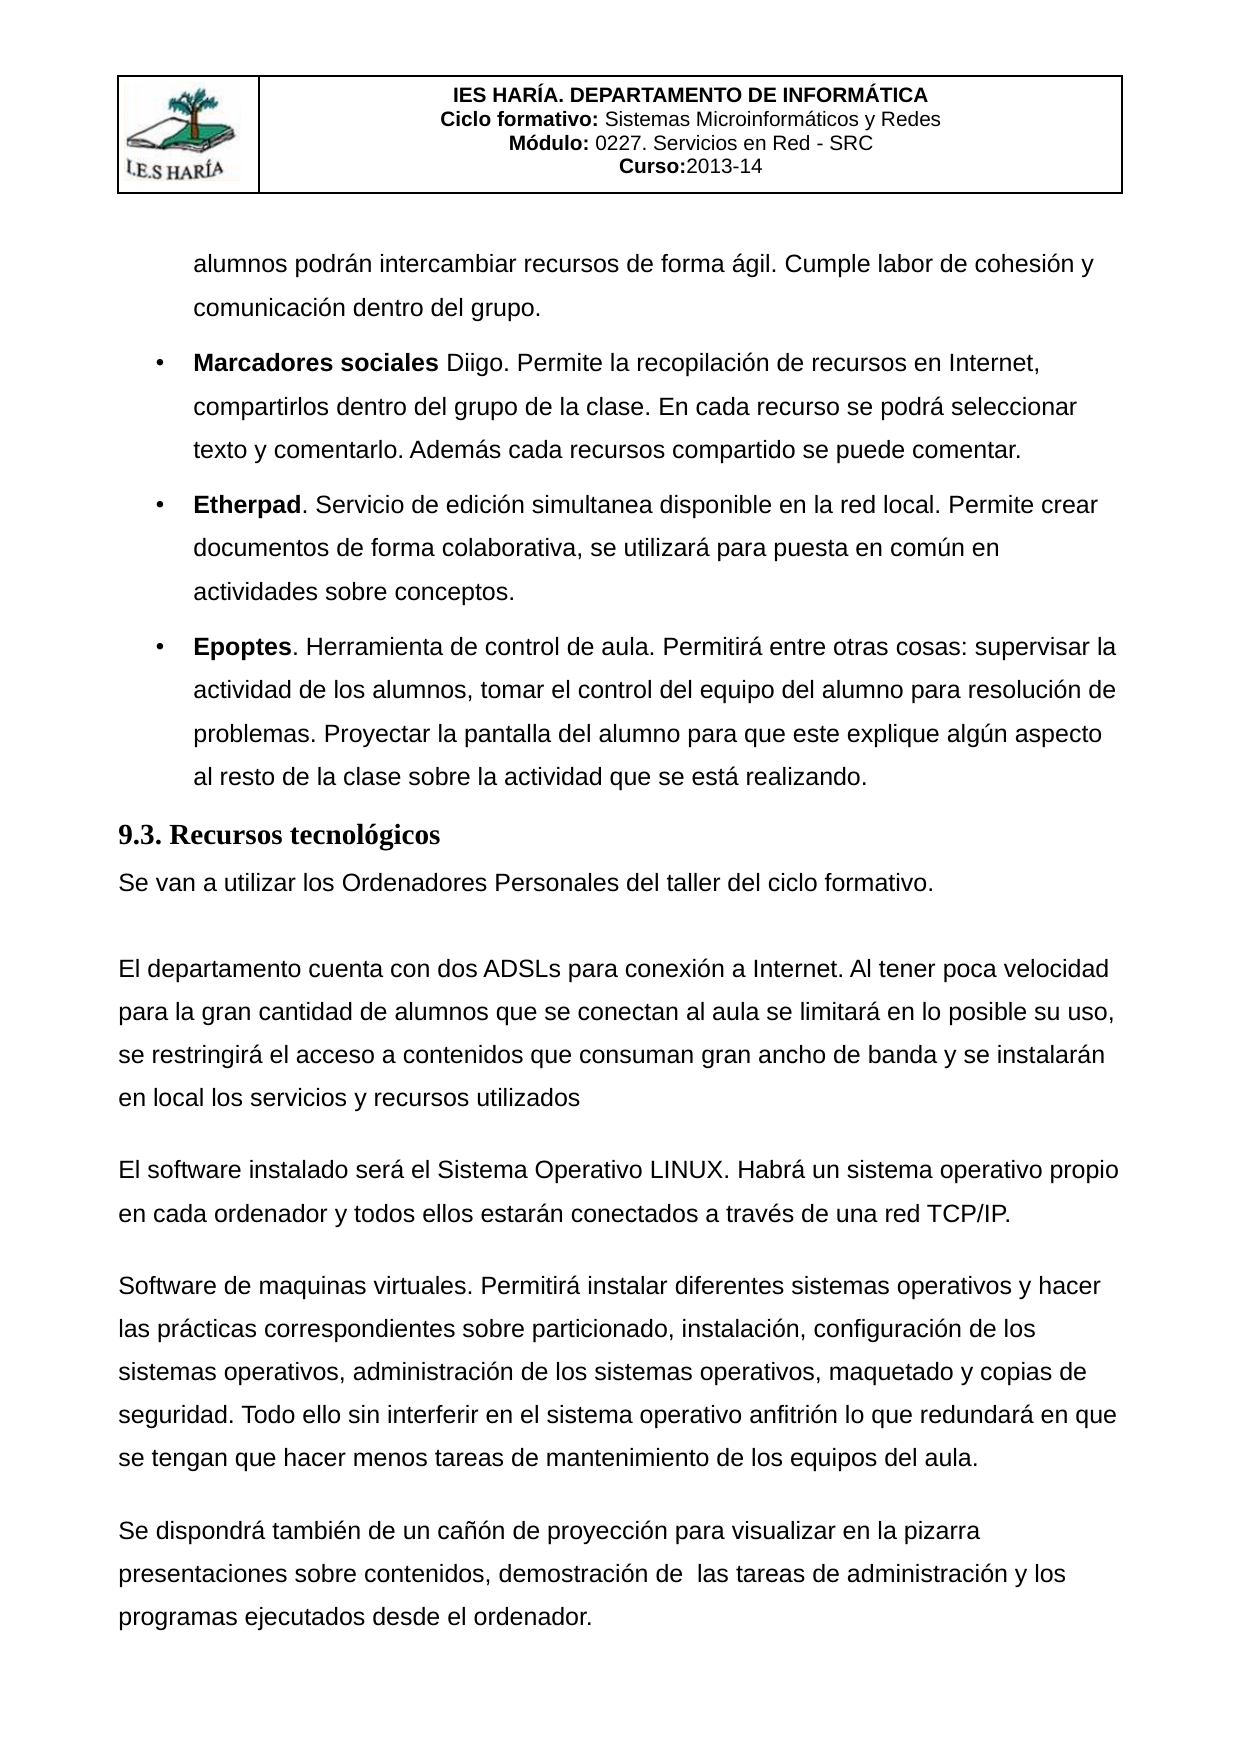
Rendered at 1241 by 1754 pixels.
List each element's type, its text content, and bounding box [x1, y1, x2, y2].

text El software instalado será el Sistema Operativo LINUX. Habrá un sistema operativo propio en cada ordenador y todos ellos estarán conectados a través de una red TCP/IP. [118, 1156, 1122, 1227]
picture [123, 82, 241, 181]
list Epoptes. Herramienta de control de aula. Permitirá entre otras cosas: supervisar la actividad de los alumnos, tomar el control del equipo del alumno para resolución de problemas. Proyectar la pantalla del alumno para que este explique algún aspecto al resto de la clase sobre la actividad que se está realizando. [156, 632, 1122, 790]
list Etherpad. Servicio de edición simultanea disponible en la red local. Permite crear documentos de forma colaborativa, se utilizará para puesta en común en actividades sobre conceptos. [156, 490, 1122, 605]
subtitle 9.3. Recursos tecnológicos [118, 817, 1122, 851]
text Software de maquinas virtuales. Permitirá instalar diferentes sistemas operativos y hacer las prácticas correspondientes sobre particionado, instalación, configuración de los sistemas operativos, administración de los sistemas operativos, maquetado y copias de seguridad. Todo ello sin interferir en el sistema operativo anfitrión lo que redundará en que se tengan que hacer menos tareas de mantenimiento de los equipos del aula. [118, 1271, 1122, 1472]
text Se dispondrá también de un cañón de proyección para visualizar en la pizarra presentaciones sobre contenidos, demostración de las tareas de administración y los programas ejecutados desde el ordenador. [118, 1516, 1122, 1631]
list alumnos podrán intercambiar recursos de forma ágil. Cumple labor de cohesión y comunicación dentro del grupo. [156, 249, 1122, 321]
text El departamento cuenta con dos ADSLs para conexión a Internet. Al tener poca velocidad para la gran cantidad de alumnos que se conectan al aula se limitará en lo posible su uso, se restringirá el acceso a contenidos que consuman gran ancho de banda y se instalarán en local los servicios y recursos utilizados [118, 954, 1122, 1112]
list Marcadores sociales Diigo. Permite la recopilación de recursos en Internet, compartirlos dentro del grupo de la clase. En cada recurso se podrá seleccionar texto y comentarlo. Además cada recursos compartido se puede comentar. [156, 348, 1122, 463]
text Se van a utilizar los Ordenadores Personales del taller del ciclo formativo. [118, 868, 1122, 896]
